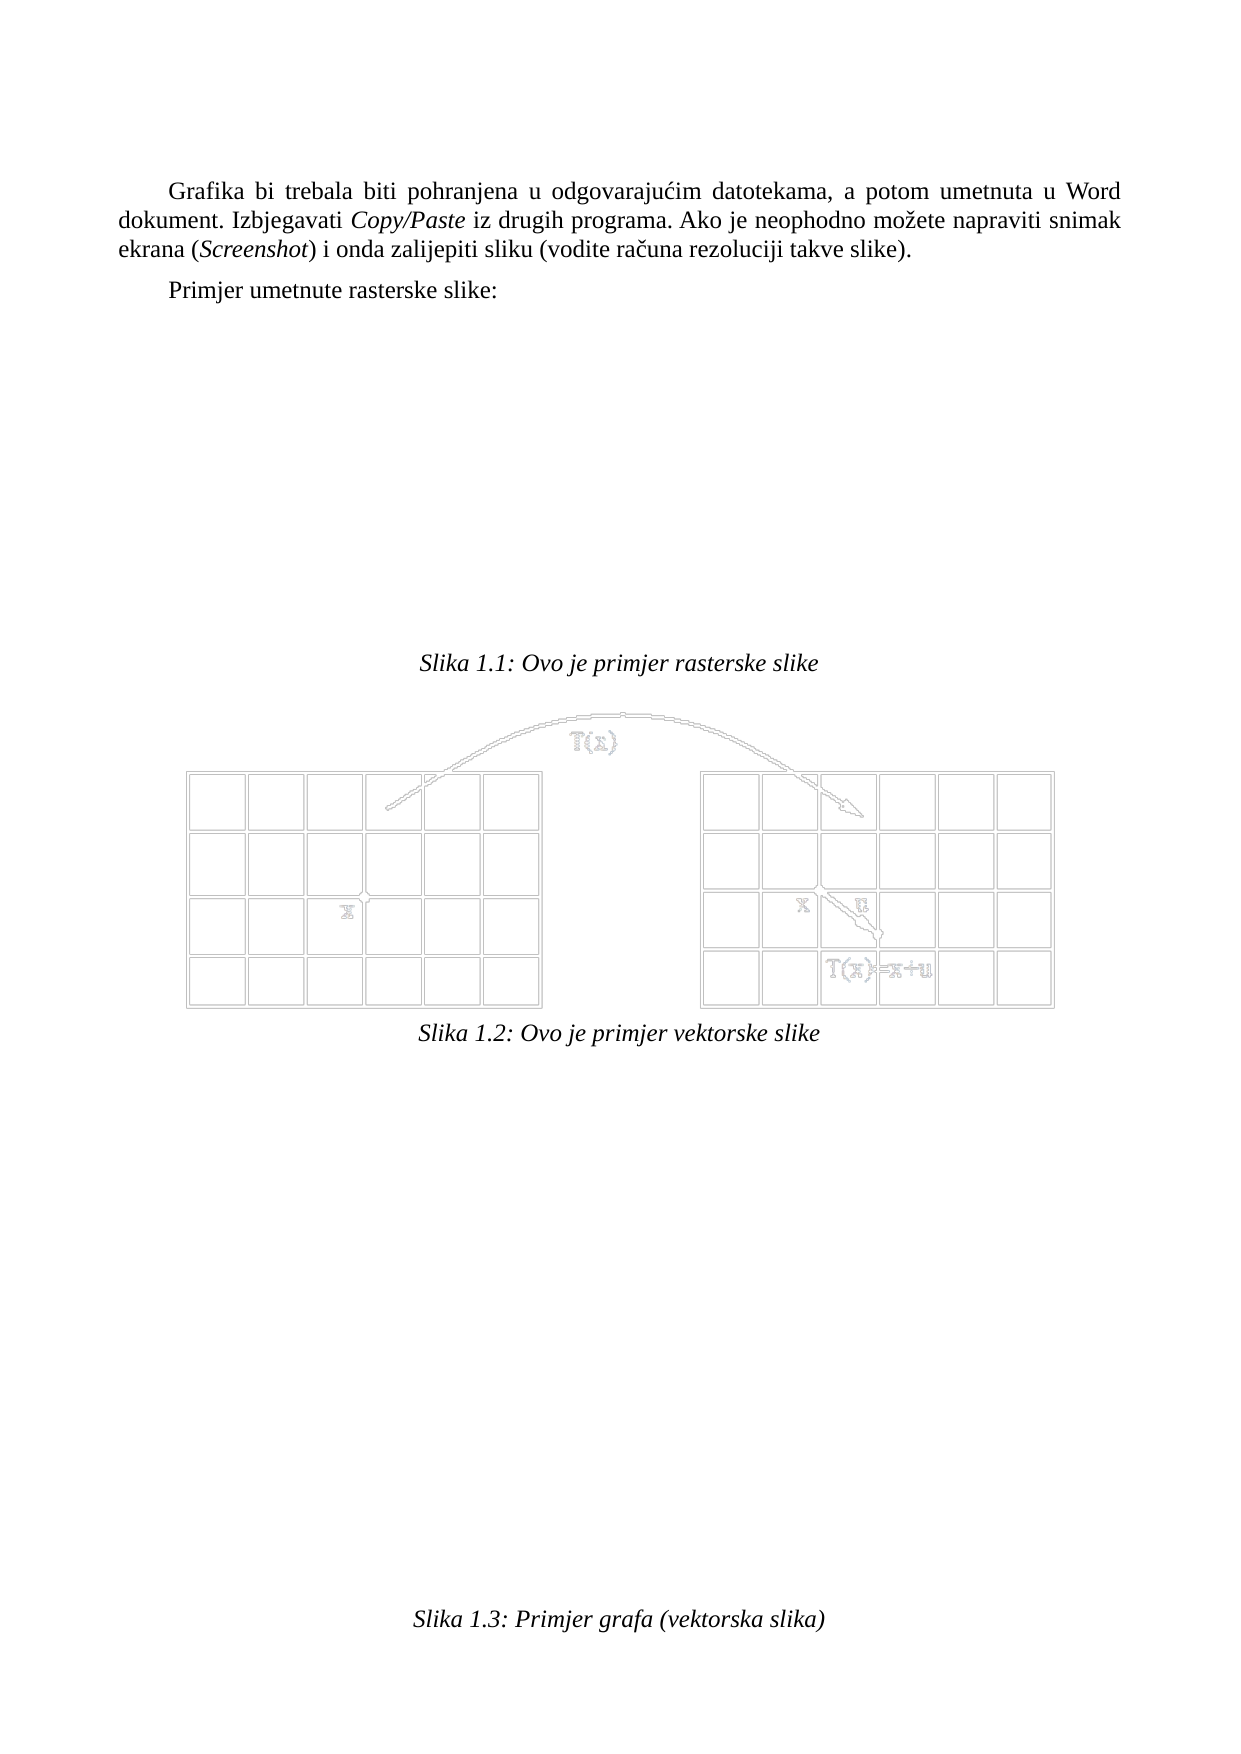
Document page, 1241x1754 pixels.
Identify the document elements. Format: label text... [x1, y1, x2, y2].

text Grafika bi trebala biti pohranjena u odgovarajućim datotekama, a potom umetnuta u Word dokument. Izbjegavati Copy/Paste iz drugih programa. Ako je neophodno možete napraviti snimak ekrana (Screenshot) i onda zalijepiti sliku (vodite računa rezoluciji takve slike). [118, 176, 1122, 263]
text Slika 1.1: Ovo je primjer rasterske slike [350, 329, 890, 676]
text Slika 1.3: Primjer grafa (vektorska slika) [221, 1087, 1020, 1633]
text Slika 1.2: Ovo je primjer vektorske slike [176, 730, 1064, 1047]
text Primjer umetnute rasterske slike: [118, 275, 1122, 304]
